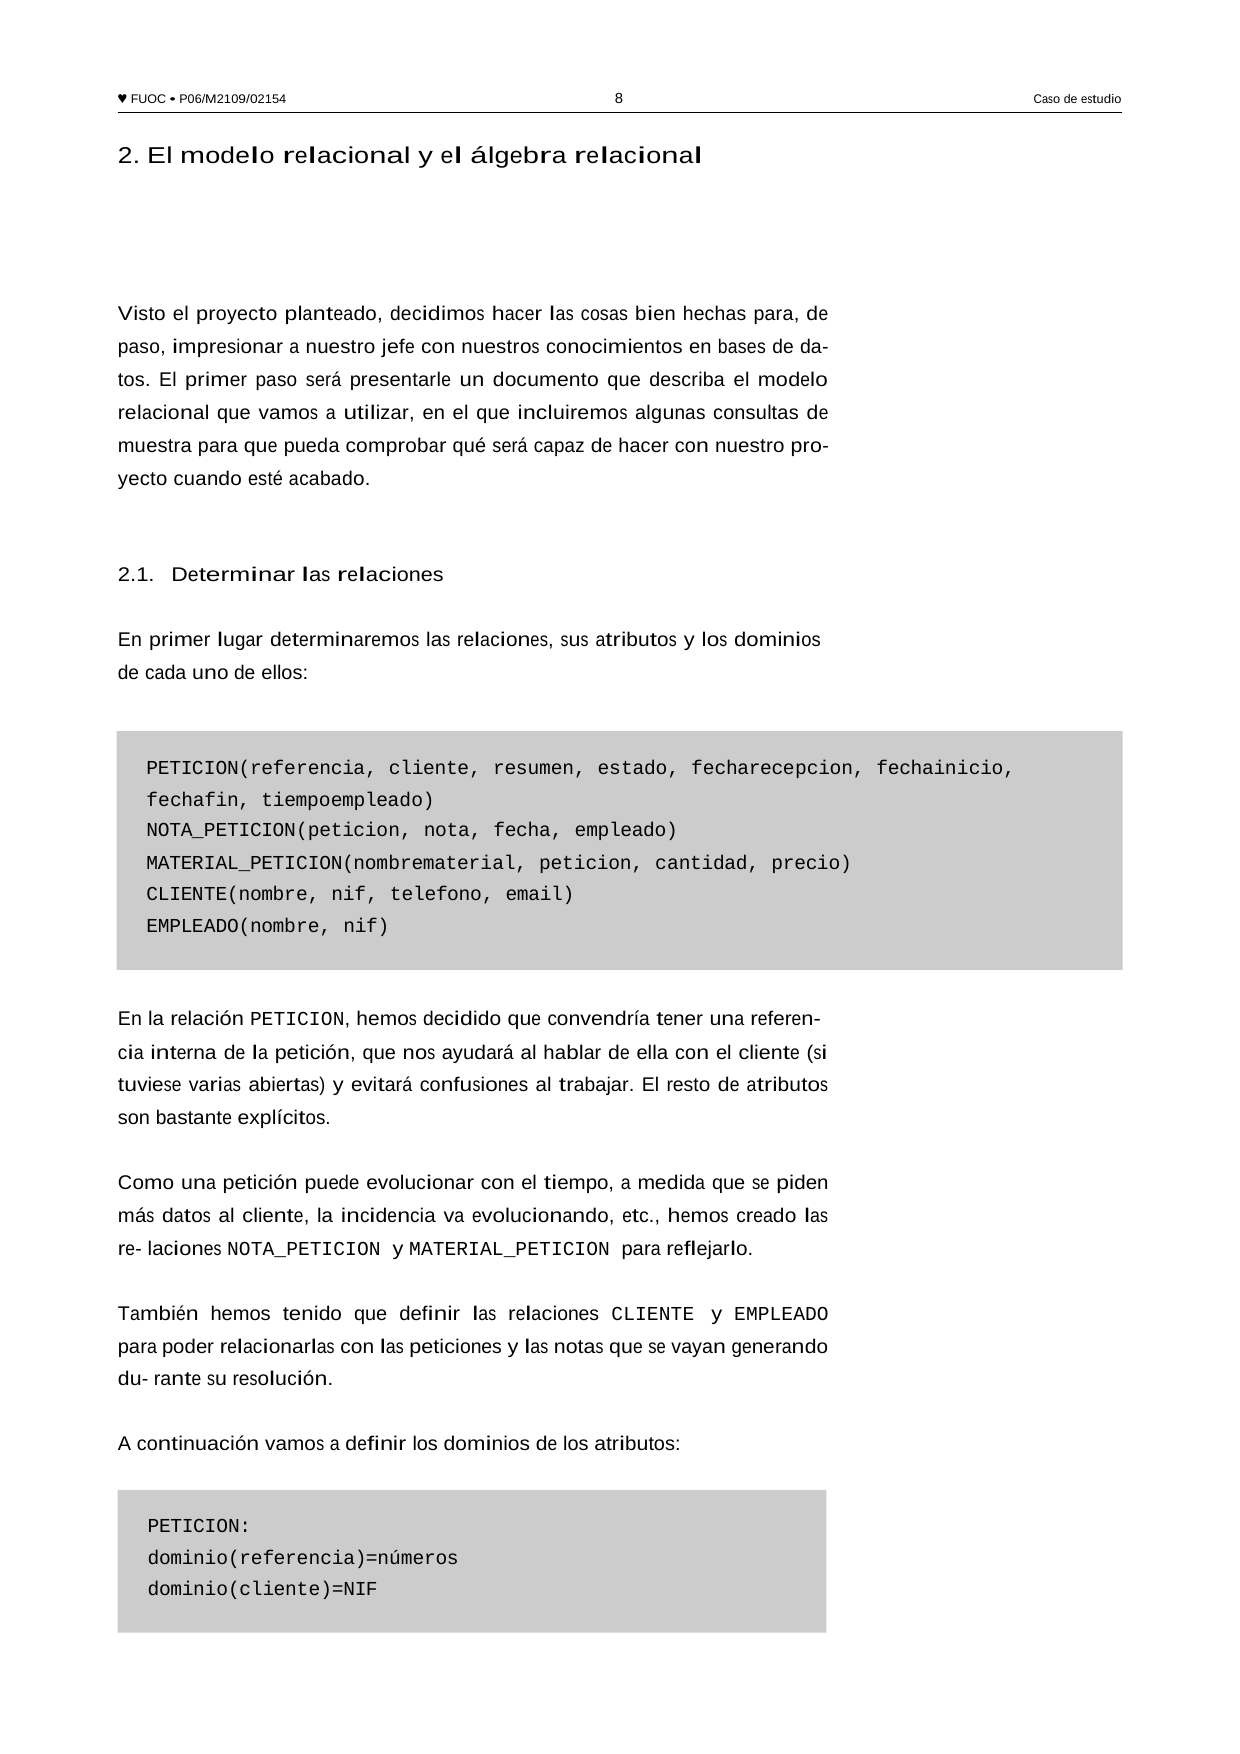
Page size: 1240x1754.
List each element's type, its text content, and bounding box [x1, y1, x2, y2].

text En la relación PETICION, hemos decidido que convendría tener una referen- [118, 1011, 1135, 1033]
text Visto el proyecto planteado, decidimos hacer las cosas bien hechas para, de paso, impresionar a nuestro jefe con nuestros conocimientos en bases de da- tos. El primer paso será presentarle un documento que describa el modelo relacional que vamos a utilizar, en el que incluiremos algunas consultas de muestra para que pueda comprobar qué será capaz de hacer con nuestro pro- yecto cuando esté acabado. [118, 302, 828, 489]
text También hemos tenido que definir las relaciones CLIENTE y EMPLEADO para poder relacionarlas con las peticiones y las notas que se vayan generando du- rante su resolución. [118, 1302, 828, 1389]
text 2.1. Determinar las relaciones [118, 563, 1135, 586]
text A continuación vamos a definir los dominios de los atributos: [118, 1431, 1135, 1454]
text Como una petición puede evolucionar con el tiempo, a medida que se piden más datos al cliente, la incidencia va evolucionando, etc., hemos creado las re- laciones NOTA_PETICION y MATERIAL_PETICION para reflejarlo. [118, 1171, 829, 1261]
text  FUOC • P06/M2109/02154 8 Caso de estudio [118, 89, 1140, 106]
text En primer lugar determinaremos las relaciones, sus atributos y los dominios de cada uno de ellos: [118, 628, 844, 684]
text 2. El modelo relacional y el álgebra relacional [118, 142, 1135, 168]
text cia interna de la petición, que nos ayudará al hablar de ella con el cliente (si tuviese varias abiertas) y evitará confusiones al trabajar. El resto de atributos son bastante explícitos. [118, 1041, 828, 1128]
